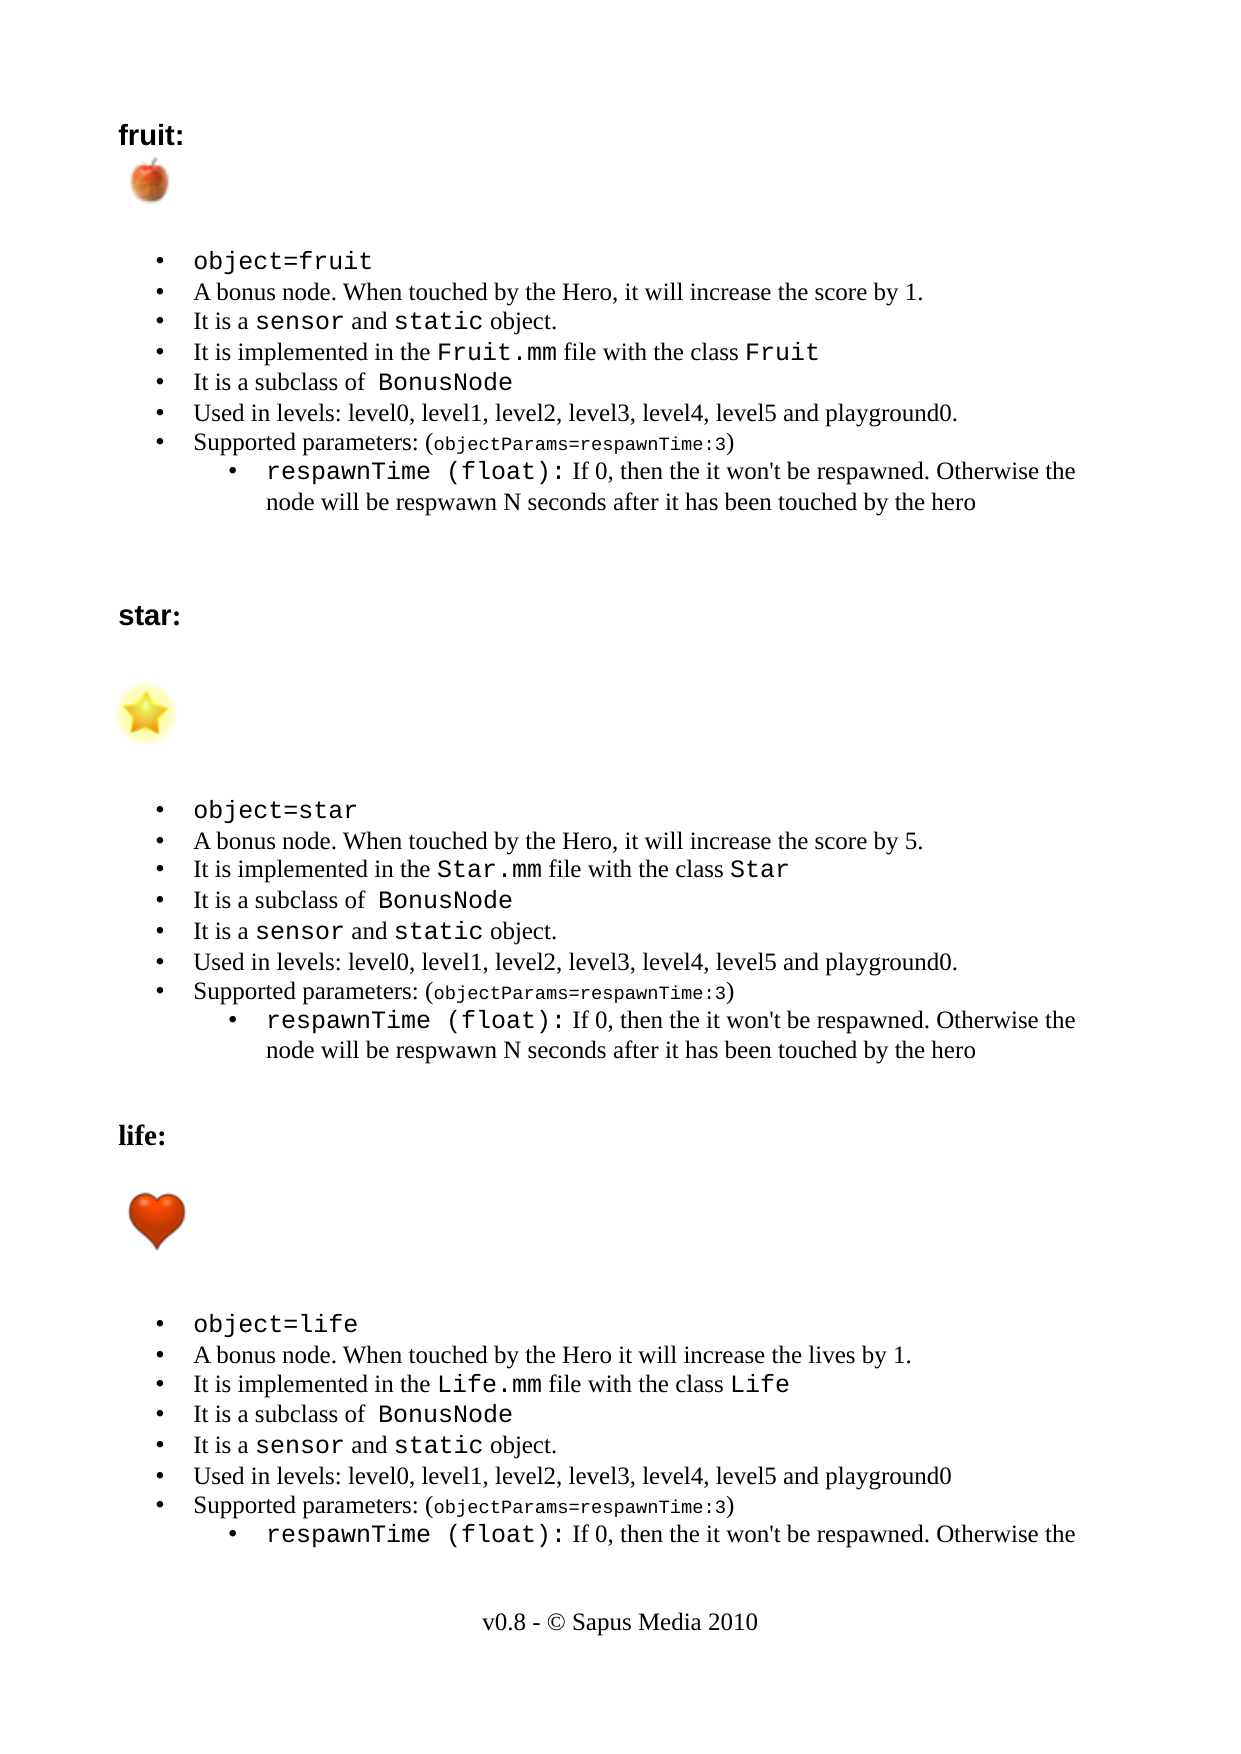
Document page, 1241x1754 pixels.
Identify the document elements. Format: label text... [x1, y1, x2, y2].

list A bonus node. When touched by the Hero, it will increase the score by 1. [156, 277, 1122, 306]
list respawnTime (float): If 0, then the it won't be respawned. Otherwise the node will be respwawn N seconds after it has been touched by the hero [228, 1005, 1122, 1064]
list It is a sensor and static object. [156, 306, 1122, 337]
list It is a subclass of BonusNode [156, 367, 1122, 398]
list It is a sensor and static object. [156, 1430, 1122, 1461]
list respawnTime (float): If 0, then the it won't be respawned. Otherwise the node will be respwawn N seconds after it has been touched by the hero [228, 456, 1122, 516]
list It is a sensor and static object. [156, 916, 1122, 947]
list A bonus node. When touched by the Hero, it will increase the score by 5. [156, 826, 1122, 854]
list It is a subclass of BonusNode [156, 885, 1122, 916]
subtitle fruit: [118, 118, 1122, 152]
list Used in levels: level0, level1, level2, level3, level4, level5 and playground0. [156, 947, 1122, 976]
list Supported parameters: (objectParams=respawnTime:3) [156, 427, 1122, 456]
list Used in levels: level0, level1, level2, level3, level4, level5 and playground0 [156, 1461, 1122, 1490]
list A bonus node. When touched by the Hero it will increase the lives by 1. [156, 1340, 1122, 1369]
list It is implemented in the Fruit.mm file with the class Fruit [156, 337, 1122, 367]
list Supported parameters: (objectParams=respawnTime:3) [156, 1490, 1122, 1519]
picture [114, 650, 178, 757]
list object=fruit [156, 249, 1122, 277]
subtitle star: [118, 598, 1122, 632]
list object=star [156, 797, 1122, 826]
list object=life [156, 1312, 1122, 1340]
list It is a subclass of BonusNode [156, 1399, 1122, 1430]
list It is implemented in the Star.mm file with the class Star [156, 854, 1122, 885]
list Used in levels: level0, level1, level2, level3, level4, level5 and playground0. [156, 398, 1122, 427]
picture [125, 1164, 188, 1271]
picture [129, 157, 171, 208]
list respawnTime (float): If 0, then the it won't be respawned. Otherwise the [228, 1519, 1122, 1550]
list Supported parameters: (objectParams=respawnTime:3) [156, 976, 1122, 1005]
subtitle life: [118, 1118, 1122, 1152]
list It is implemented in the Life.mm file with the class Life [156, 1369, 1122, 1399]
